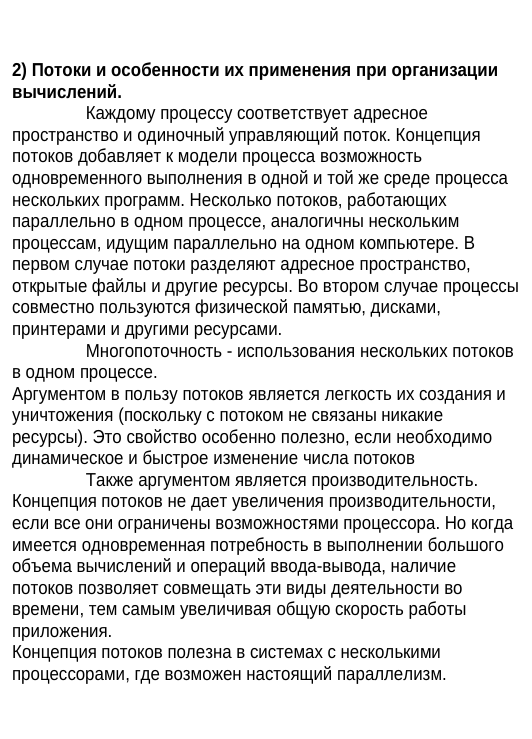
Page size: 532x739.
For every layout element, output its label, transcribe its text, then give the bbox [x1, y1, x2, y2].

text Каждому процессу соответствует адресное пространство и одиночный управляющий поток. Концепция потоков добавляет к модели процесса возможность одновременно­го выполнения в одной и той же среде процесса нескольких программ. Несколько потоков, работающих параллельно в одном процессе, аналогичны нескольким процессам, идущим параллельно на одном компь­ютере. В первом случае потоки разделяют адресное пространство, открытые файлы и другие ресурсы. Во втором случае процессы совместно пользуются физической памятью, дисками, принтерами и другими ресурсами. [12, 102, 520, 339]
text Многопоточность - использования нескольких потоков в одном процессе. [12, 339, 520, 382]
text Аргументом в пользу потоков является легкость их создания и унич­тожения (поскольку с потоком не связаны никакие ресурсы). Это свойство особенно полезно, если необходимо динамическое и быстрое изменение числа потоков [12, 382, 520, 469]
text Концепция потоков полезна в системах с несколькими процессора­ми, где возможен настоящий параллелизм. [12, 641, 520, 684]
text Также аргументом является производительность. Концепция потоков не дает увеличения производительности, если все они ограничены возможностями про­цессора. Но когда имеется одновременная потребность в выполнении большого объема вычислений и операций ввода-вывода, наличие потоков позволяет совме­щать эти виды деятельности во времени, тем самым увеличивая общую скорость работы приложения. [12, 469, 520, 641]
text 2) Потоки и особенности их применения при организации вычислений. [12, 59, 520, 102]
